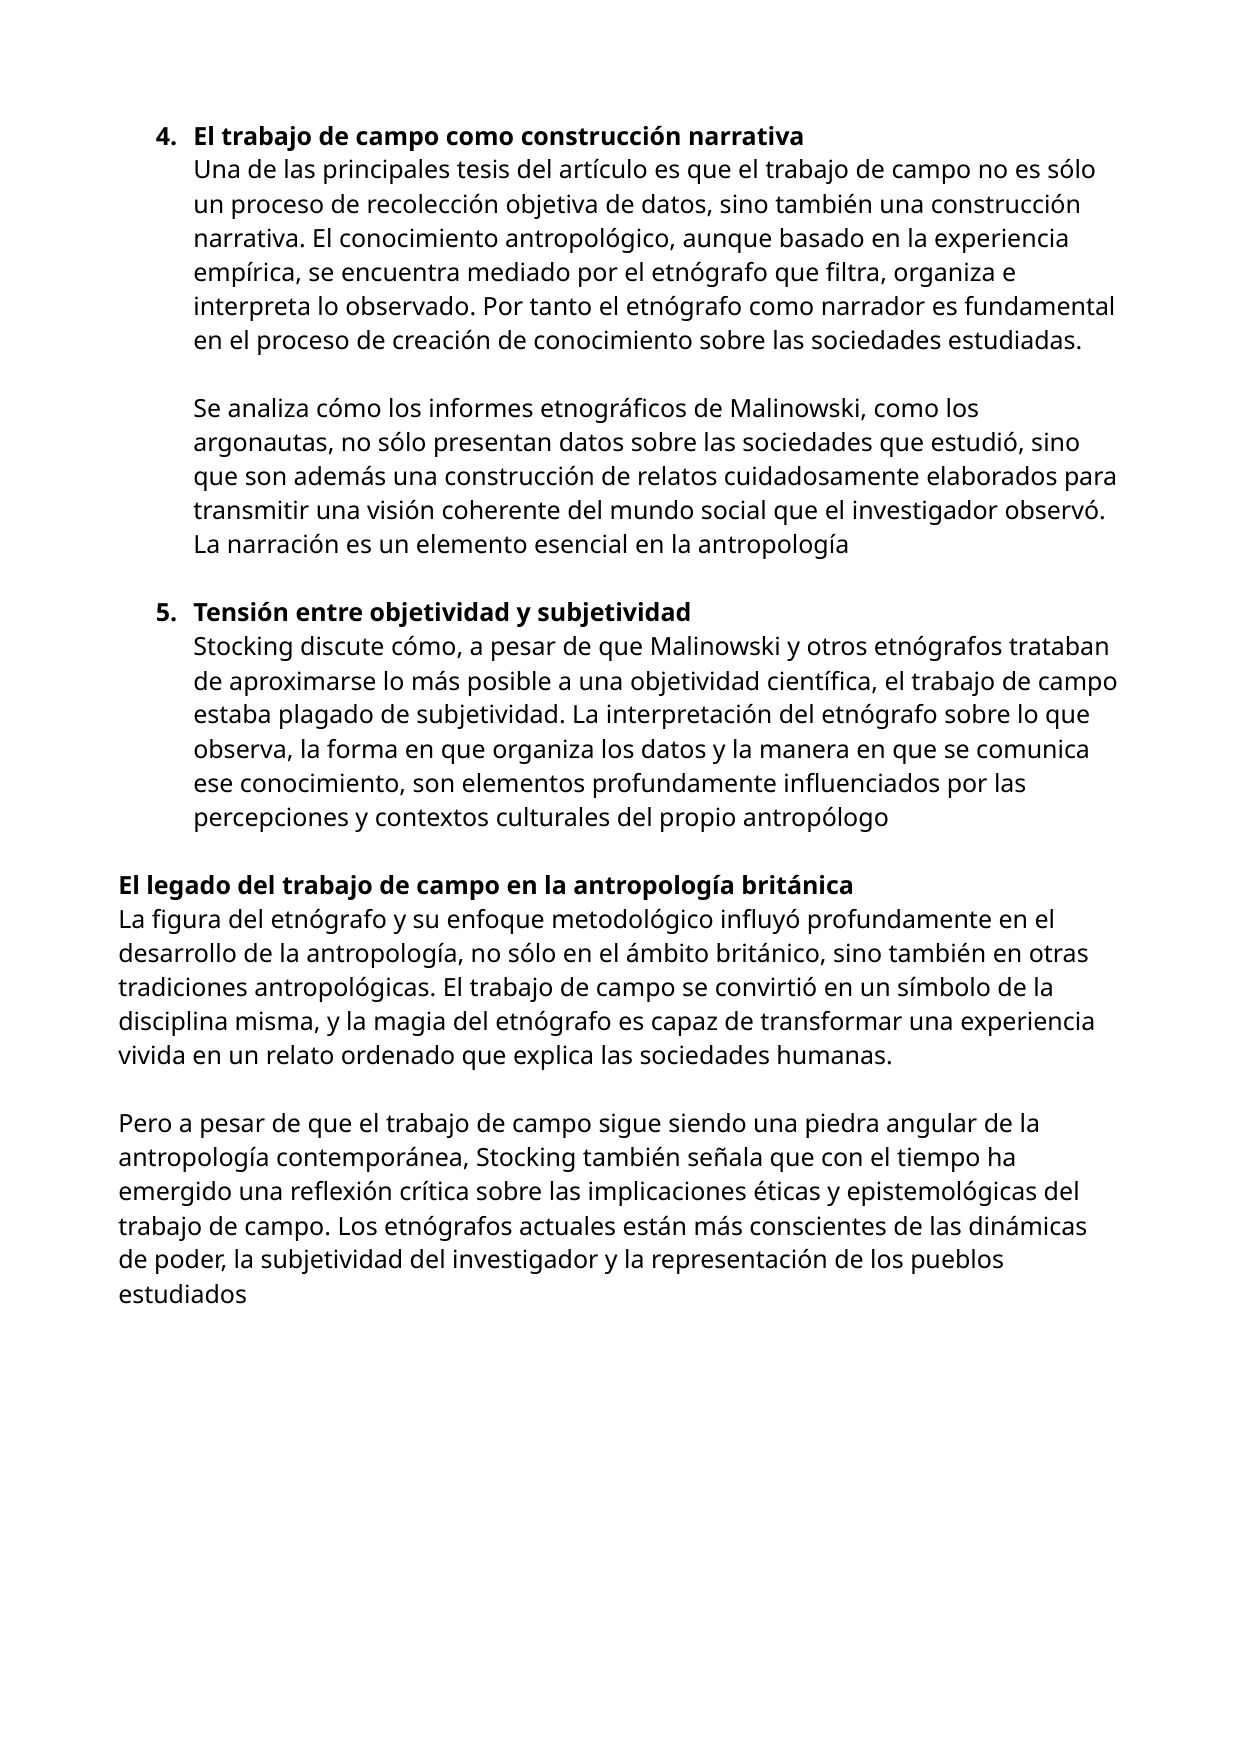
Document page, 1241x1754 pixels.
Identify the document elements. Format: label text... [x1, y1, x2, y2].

list Tensión entre objetividad y subjetividad Stocking discute cómo, a pesar de que Malinowski y otros etnógrafos trataban de aproximarse lo más posible a una objetividad científica, el trabajo de campo estaba plagado de subjetividad. La interpretación del etnógrafo sobre lo que observa, la forma en que organiza los datos y la manera en que se comunica ese conocimiento, son elementos profundamente influenciados por las percepciones y contextos culturales del propio antropólogo [156, 595, 1122, 867]
list El trabajo de campo como construcción narrativa Una de las principales tesis del artículo es que el trabajo de campo no es sólo un proceso de recolección objetiva de datos, sino también una construcción narrativa. El conocimiento antropológico, aunque basado en la experiencia empírica, se encuentra mediado por el etnógrafo que filtra, organiza e interpreta lo observado. Por tanto el etnógrafo como narrador es fundamental en el proceso de creación de conocimiento sobre las sociedades estudiadas. Se analiza cómo los informes etnográficos de Malinowski, como los argonautas, no sólo presentan datos sobre las sociedades que estudió, sino que son además una construcción de relatos cuidadosamente elaborados para transmitir una visión coherente del mundo social que el investigador observó. La narración es un elemento esencial en la antropología [156, 118, 1122, 595]
text El legado del trabajo de campo en la antropología británica La figura del etnógrafo y su enfoque metodológico influyó profundamente en el desarrollo de la antropología, no sólo en el ámbito británico, sino también en otras tradiciones antropológicas. El trabajo de campo se convirtió en un símbolo de la disciplina misma, y la magia del etnógrafo es capaz de transformar una experiencia vivida en un relato ordenado que explica las sociedades humanas. Pero a pesar de que el trabajo de campo sigue siendo una piedra angular de la antropología contemporánea, Stocking también señala que con el tiempo ha emergido una reflexión crítica sobre las implicaciones éticas y epistemológicas del trabajo de campo. Los etnógrafos actuales están más conscientes de las dinámicas de poder, la subjetividad del investigador y la representación de los pueblos estudiados [118, 867, 1122, 1447]
